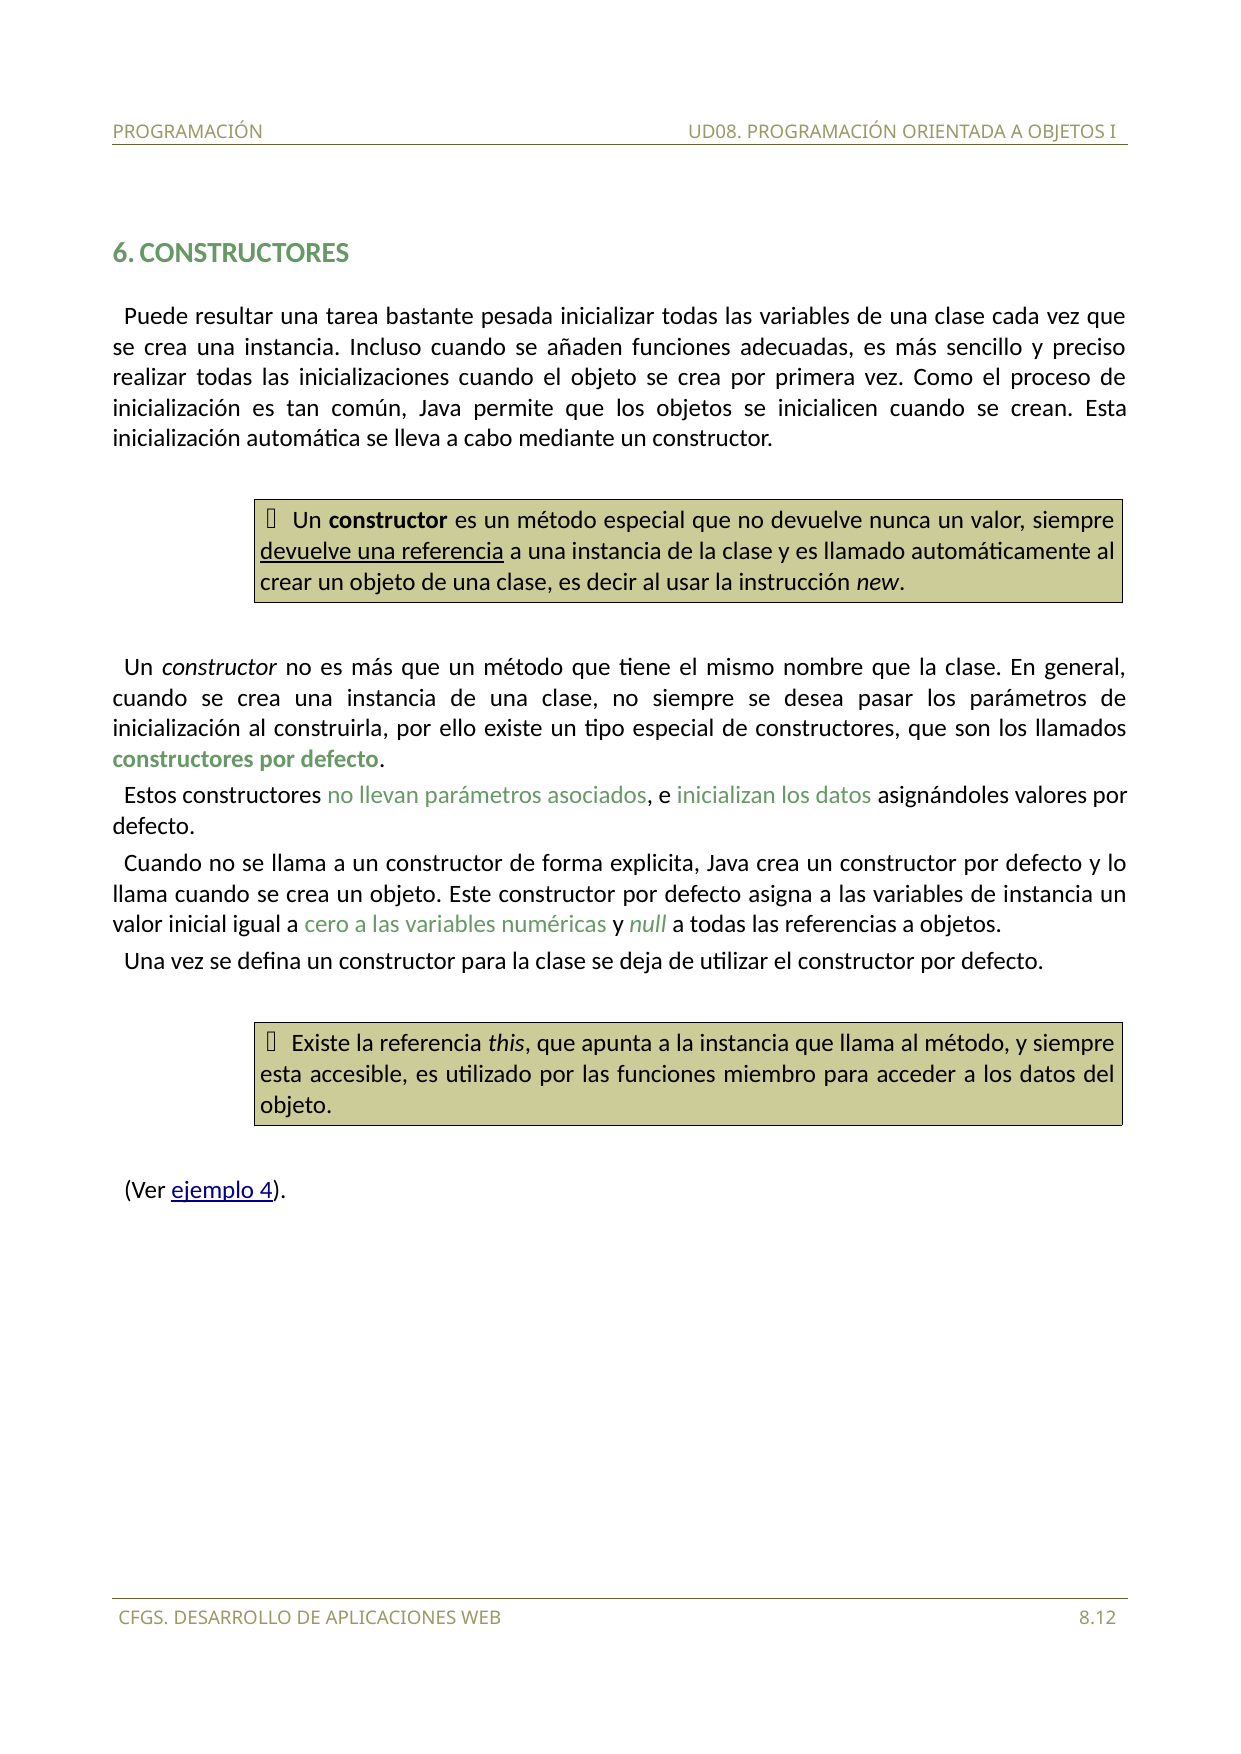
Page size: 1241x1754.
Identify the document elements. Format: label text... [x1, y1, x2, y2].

text  Un constructor es un método especial que no devuelve nunca un valor, siempre devuelve una referencia a una instancia de la clase y es llamado automáticamente al crear un objeto de una clase, es decir al usar la instrucción new. [255, 500, 1122, 602]
text Estos constructores no llevan parámetros asociados, e inicializan los datos asignándoles valores por defecto. [112, 780, 1128, 841]
subtitle Constructores [112, 234, 1128, 270]
text Una vez se defina un constructor para la clase se deja de utilizar el constructor por defecto. [112, 945, 1128, 976]
text Cuando no se llama a un constructor de forma explicita, Java crea un constructor por defecto y lo llama cuando se crea un objeto. Este constructor por defecto asigna a las variables de instancia un valor inicial igual a cero a las variables numéricas y null a todas las referencias a objetos. [112, 847, 1128, 939]
text Puede resultar una tarea bastante pesada inicializar todas las variables de una clase cada vez que se crea una instancia. Incluso cuando se añaden funciones adecuadas, es más sencillo y preciso realizar todas las inicializaciones cuando el objeto se crea por primera vez. Como el proceso de inicialización es tan común, Java permite que los objetos se inicialicen cuando se crean. Esta inicialización automática se lleva a cabo mediante un constructor. [112, 300, 1128, 453]
text (Ver ejemplo 4). [112, 1174, 1128, 1204]
text  Existe la referencia this, que apunta a la instancia que llama al método, y siempre esta accesible, es utilizado por las funciones miembro para acceder a los datos del objeto. [255, 1023, 1122, 1125]
text Un constructor no es más que un método que tiene el mismo nombre que la clase. En general, cuando se crea una instancia de una clase, no siempre se desea pasar los parámetros de inicialización al construirla, por ello existe un tipo especial de constructores, que son los llamados constructores por defecto. [112, 651, 1128, 773]
